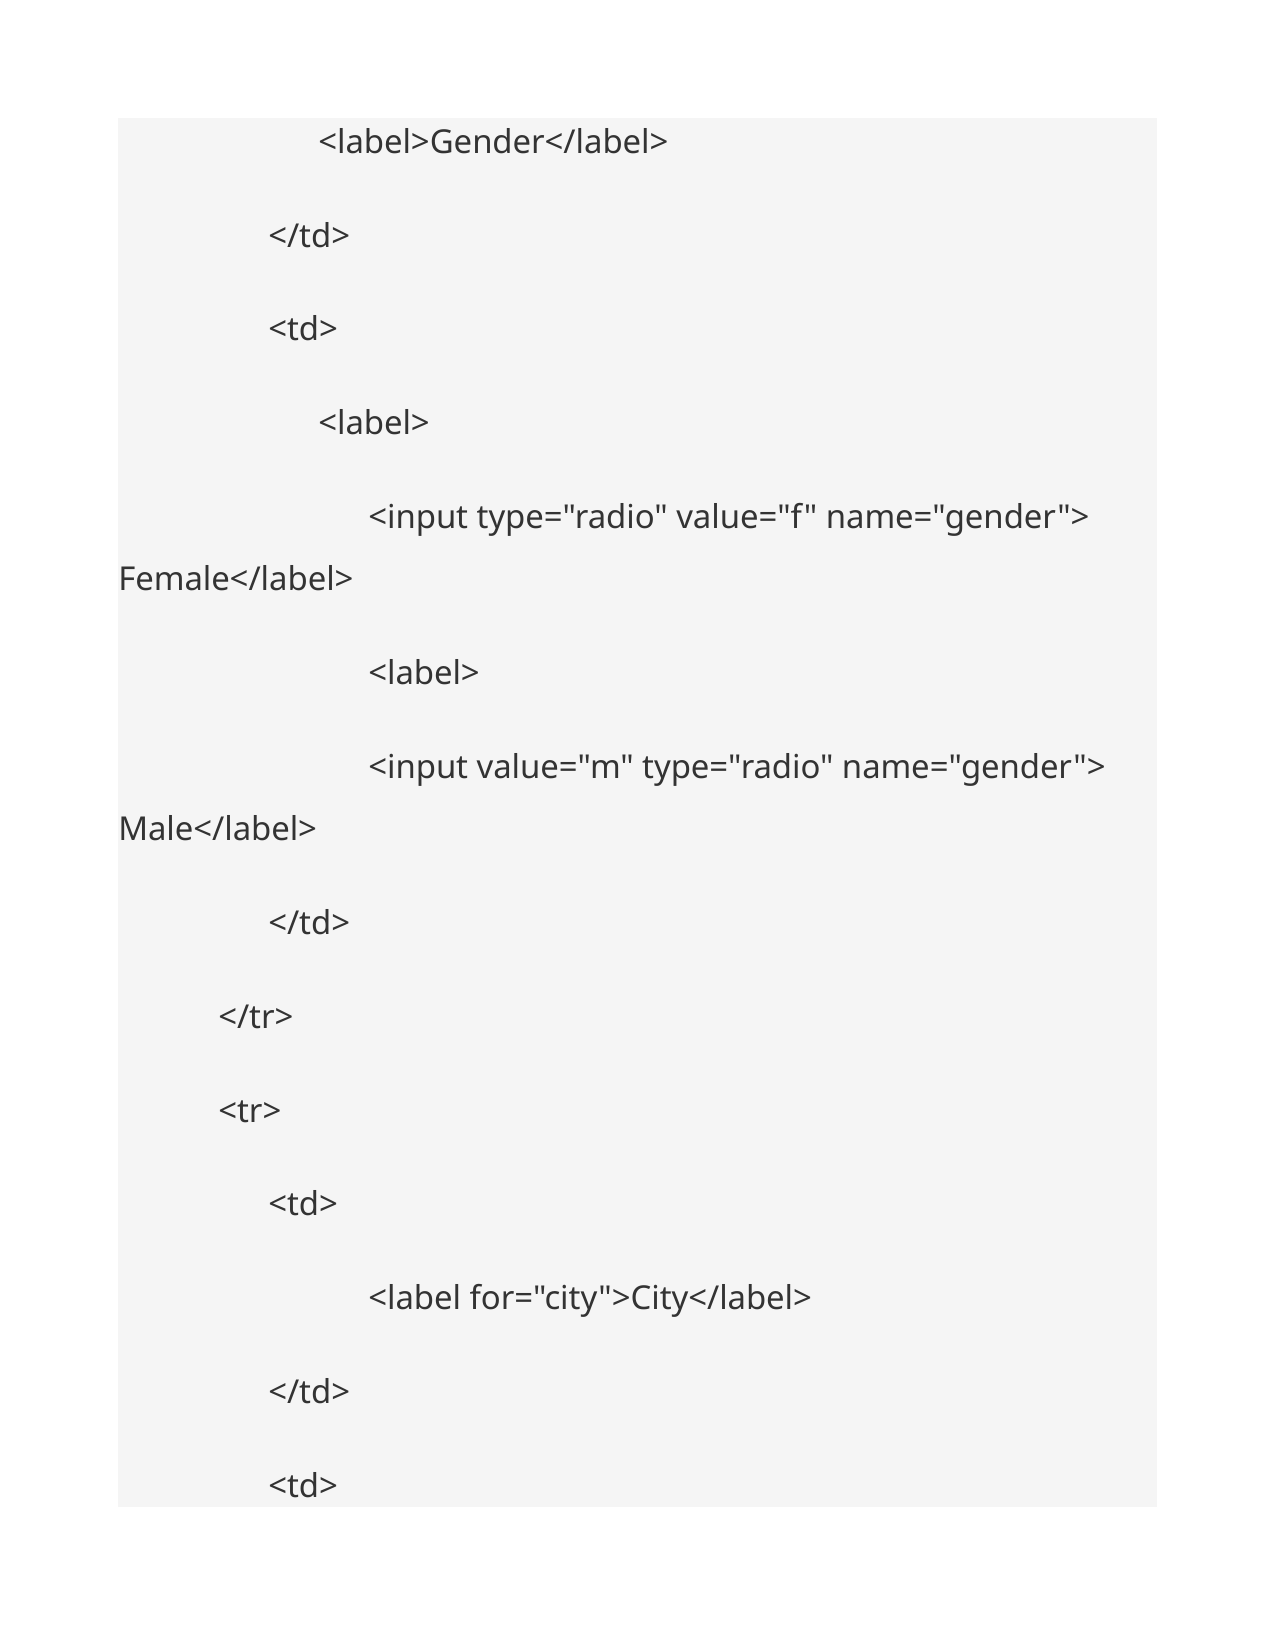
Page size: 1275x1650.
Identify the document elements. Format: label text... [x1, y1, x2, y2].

text <td> [118, 306, 1157, 350]
text <tr> [118, 1087, 1157, 1132]
text <td> [118, 1181, 1157, 1225]
text </td> [118, 899, 1157, 944]
text <label> [118, 399, 1157, 444]
text </td> [118, 212, 1157, 257]
text <label>Gender</label> [118, 118, 1157, 163]
text <input type="radio" value="f" name="gender"> Female</label> [118, 493, 1157, 600]
text <input value="m" type="radio" name="gender"> Male</label> [118, 743, 1157, 850]
text </tr> [118, 993, 1157, 1038]
text </td> [118, 1368, 1157, 1413]
text <td> [118, 1462, 1157, 1507]
text <label> [118, 649, 1157, 694]
text <label for="city">City</label> [118, 1274, 1157, 1319]
